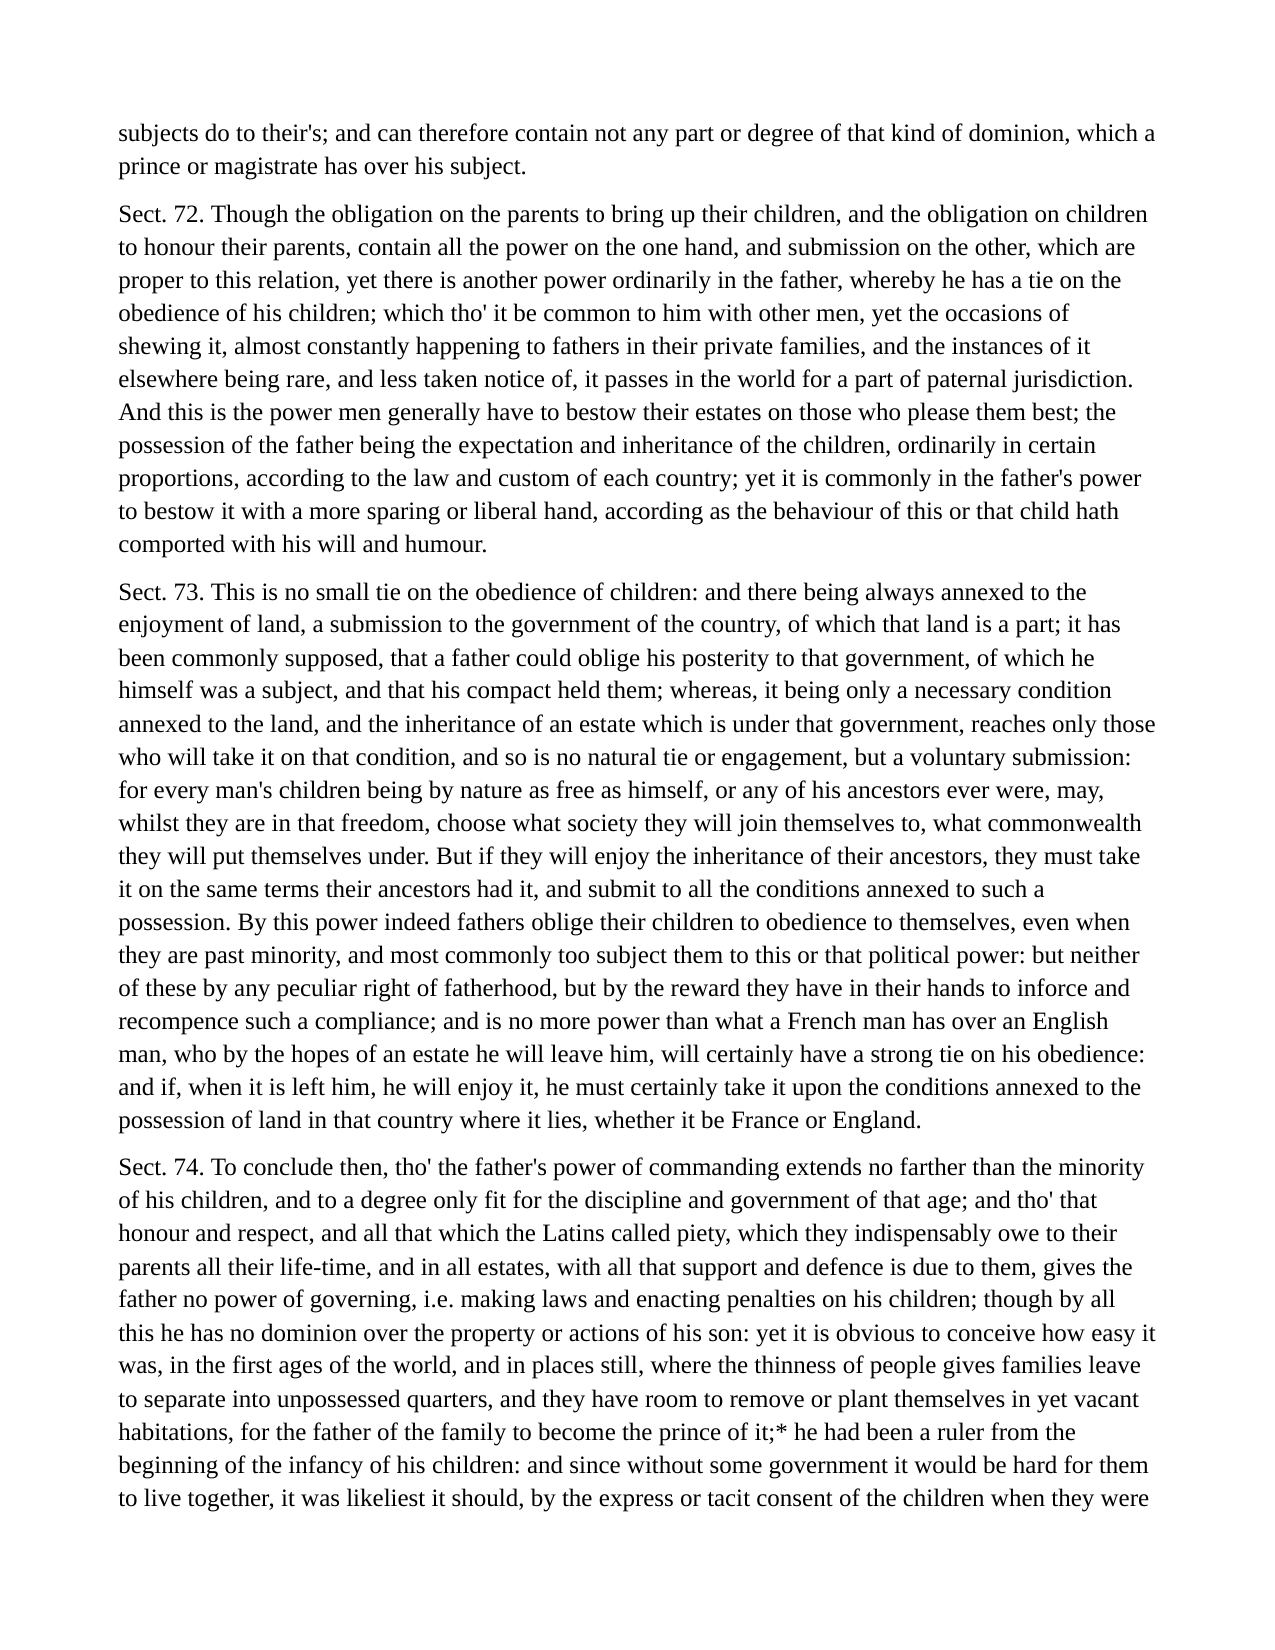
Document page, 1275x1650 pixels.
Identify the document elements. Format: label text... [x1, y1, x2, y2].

text subjects do to their's; and can therefore contain not any part or degree of that kind of dominion, which a prince or magistrate has over his subject. [118, 118, 1157, 180]
text Sect. 73. This is no small tie on the obedience of children: and there being always annexed to the enjoyment of land, a submission to the government of the country, of which that land is a part; it has been commonly supposed, that a father could oblige his posterity to that government, of which he himself was a subject, and that his compact held them; whereas, it being only a necessary condition annexed to the land, and the inheritance of an estate which is under that government, reaches only those who will take it on that condition, and so is no natural tie or engagement, but a voluntary submission: for every man's children being by nature as free as himself, or any of his ancestors ever were, may, whilst they are in that freedom, choose what society they will join themselves to, what commonwealth they will put themselves under. But if they will enjoy the inheritance of their ancestors, they must take it on the same terms their ancestors had it, and submit to all the conditions annexed to such a possession. By this power indeed fathers oblige their children to obedience to themselves, even when they are past minority, and most commonly too subject them to this or that political power: but neither of these by any peculiar right of fatherhood, but by the reward they have in their hands to inforce and recompence such a compliance; and is no more power than what a French man has over an English man, who by the hopes of an estate he will leave him, will certainly have a strong tie on his obedience: and if, when it is left him, he will enjoy it, he must certainly take it upon the conditions annexed to the possession of land in that country where it lies, whether it be France or England. [118, 577, 1157, 1134]
text Sect. 74. To conclude then, tho' the father's power of commanding extends no farther than the minority of his children, and to a degree only fit for the discipline and government of that age; and tho' that honour and respect, and all that which the Latins called piety, which they indispensably owe to their parents all their life-time, and in all estates, with all that support and defence is due to them, gives the father no power of governing, i.e. making laws and enacting penalties on his children; though by all this he has no dominion over the property or actions of his son: yet it is obvious to conceive how easy it was, in the first ages of the world, and in places still, where the thinness of people gives families leave to separate into unpossessed quarters, and they have room to remove or plant themselves in yet vacant habitations, for the father of the family to become the prince of it;* he had been a ruler from the beginning of the infancy of his children: and since without some government it would be hard for them to live together, it was likeliest it should, by the express or tacit consent of the children when they were [118, 1152, 1157, 1511]
text Sect. 72. Though the obligation on the parents to bring up their children, and the obligation on children to honour their parents, contain all the power on the one hand, and submission on the other, which are proper to this relation, yet there is another power ordinarily in the father, whereby he has a tie on the obedience of his children; which tho' it be common to him with other men, yet the occasions of shewing it, almost constantly happening to fathers in their private families, and the instances of it elsewhere being rare, and less taken notice of, it passes in the world for a part of paternal jurisdiction. And this is the power men generally have to bestow their estates on those who please them best; the possession of the father being the expectation and inheritance of the children, ordinarily in certain proportions, according to the law and custom of each country; yet it is commonly in the father's power to bestow it with a more sparing or liberal hand, according as the behaviour of this or that child hath comported with his will and humour. [118, 199, 1157, 558]
